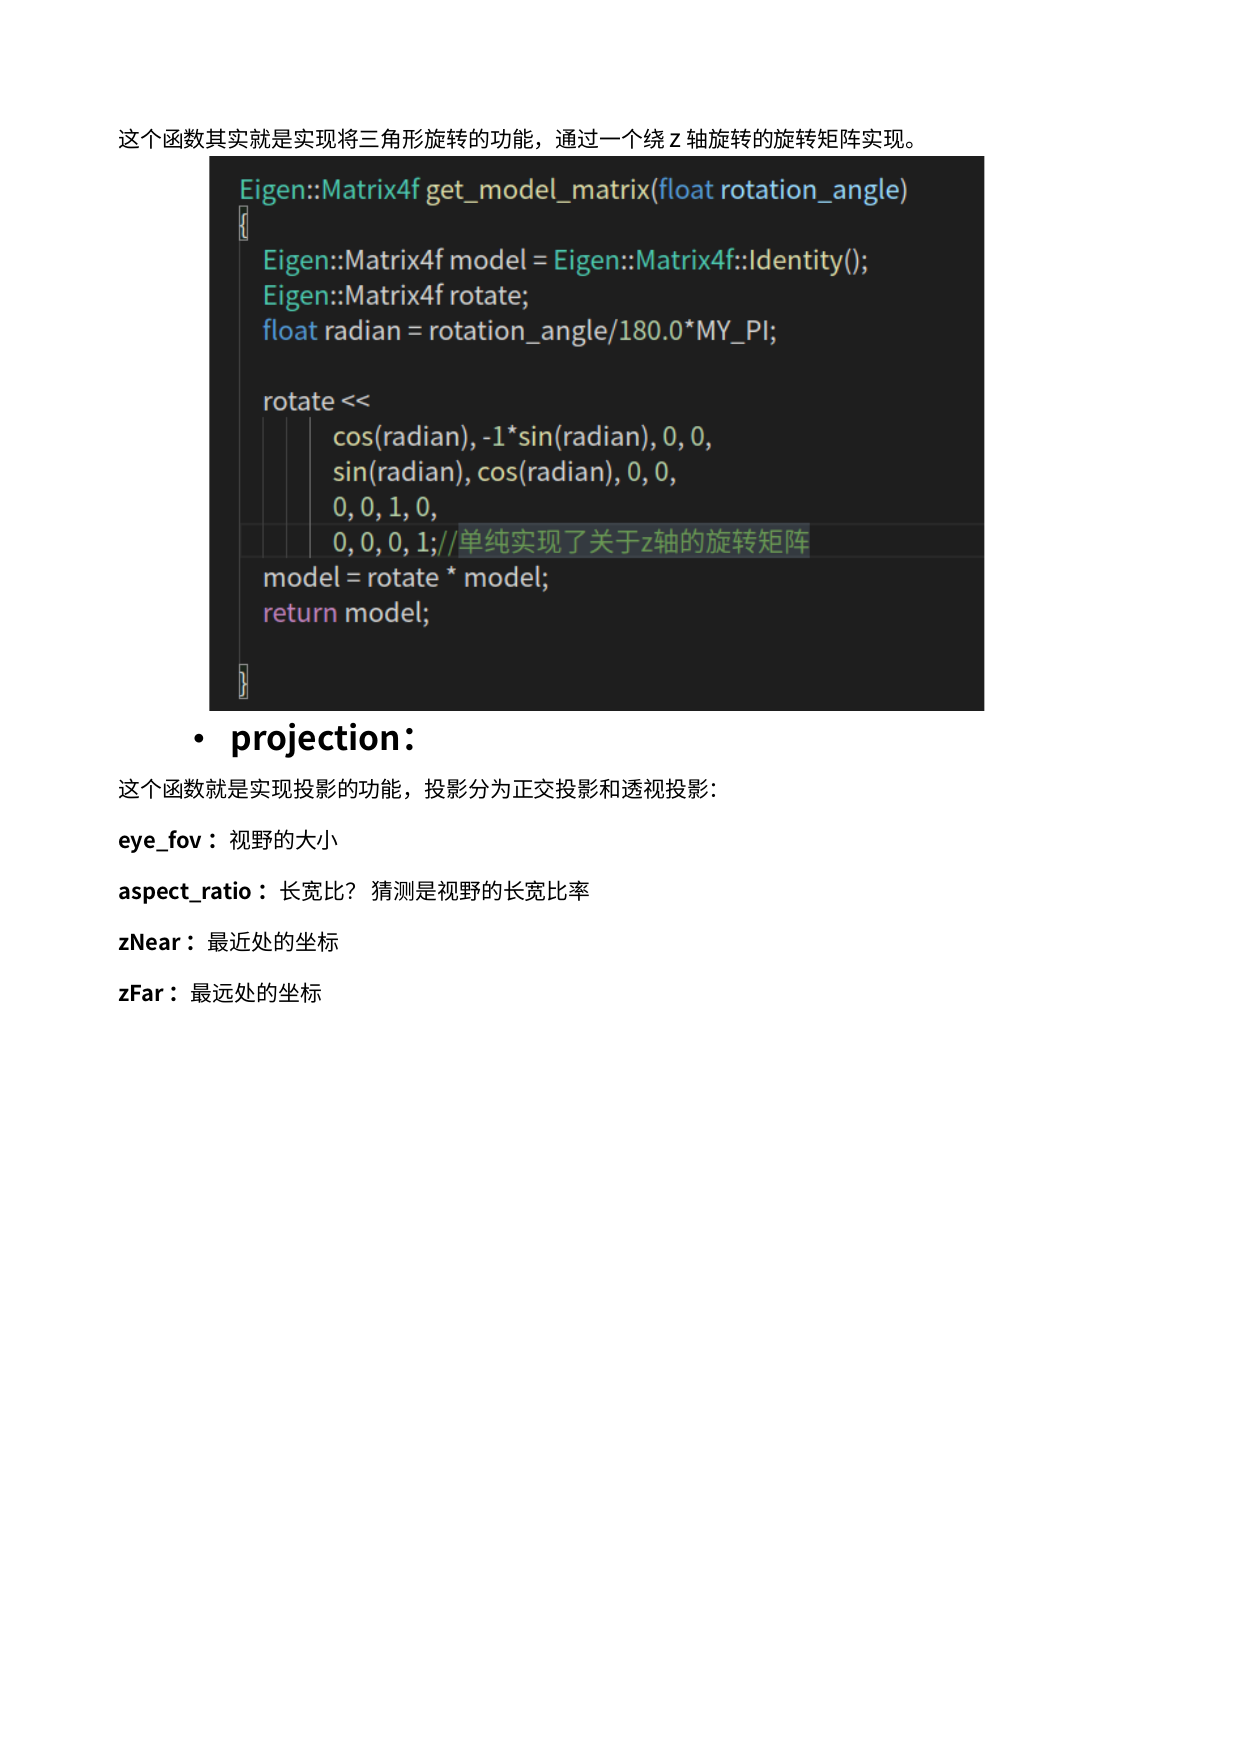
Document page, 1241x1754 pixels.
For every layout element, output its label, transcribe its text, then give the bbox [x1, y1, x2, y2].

picture [209, 156, 985, 711]
text zNear ：最近处的坐标 [118, 925, 1122, 956]
text aspect_ratio ：长宽比？ 猜测是视野的长宽比率 [118, 874, 1122, 906]
subtitle projection： [193, 195, 1122, 759]
text 这个函数其实就是实现将三角形旋转的功能，通过一个绕z轴旋转的旋转矩阵实现。 [118, 118, 1122, 154]
text zFar ：最远处的坐标 [118, 976, 1122, 1007]
text 这个函数就是实现投影的功能，投影分为正交投影和透视投影： [118, 772, 1122, 804]
text eye_fov ：视野的大小 [118, 823, 1122, 854]
